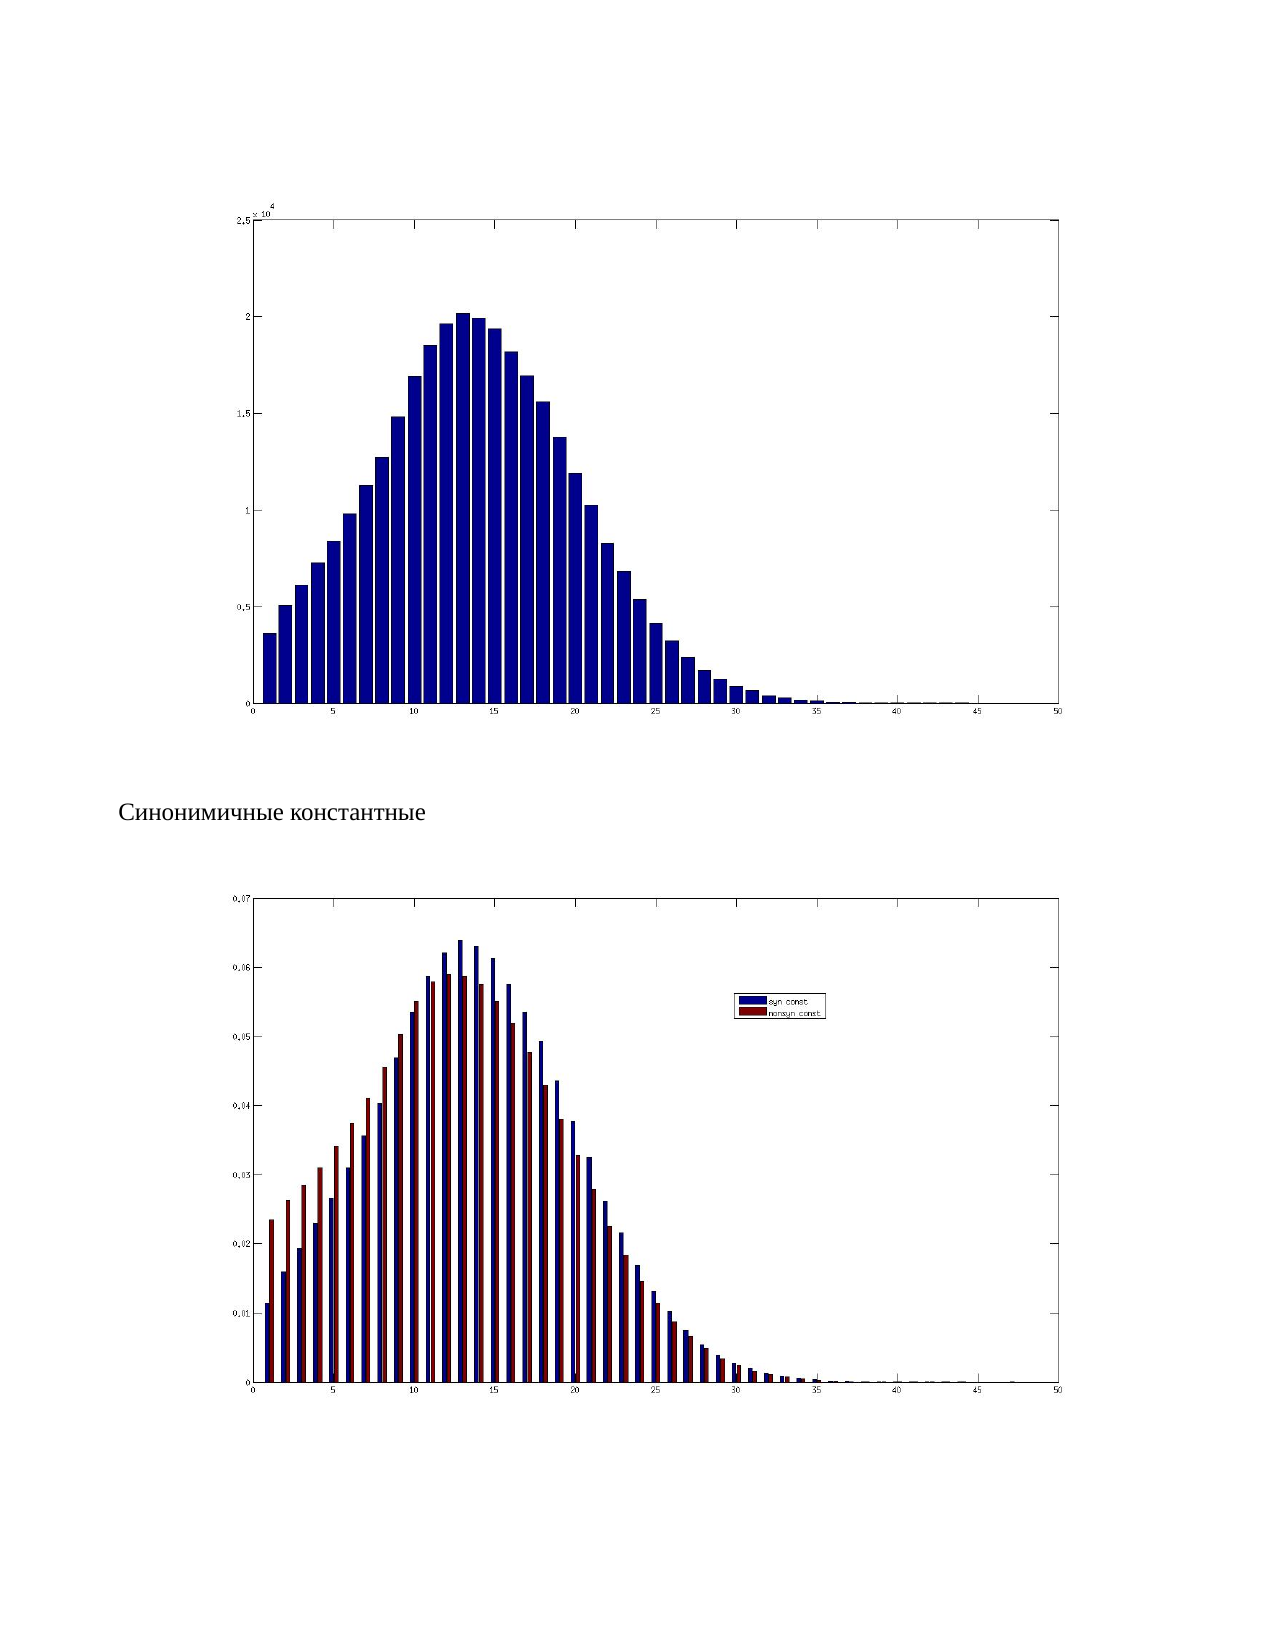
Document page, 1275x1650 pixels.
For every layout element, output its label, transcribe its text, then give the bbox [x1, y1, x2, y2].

picture [118, 854, 1157, 1447]
picture [118, 175, 1157, 768]
text Синонимичные константные [118, 797, 1157, 825]
